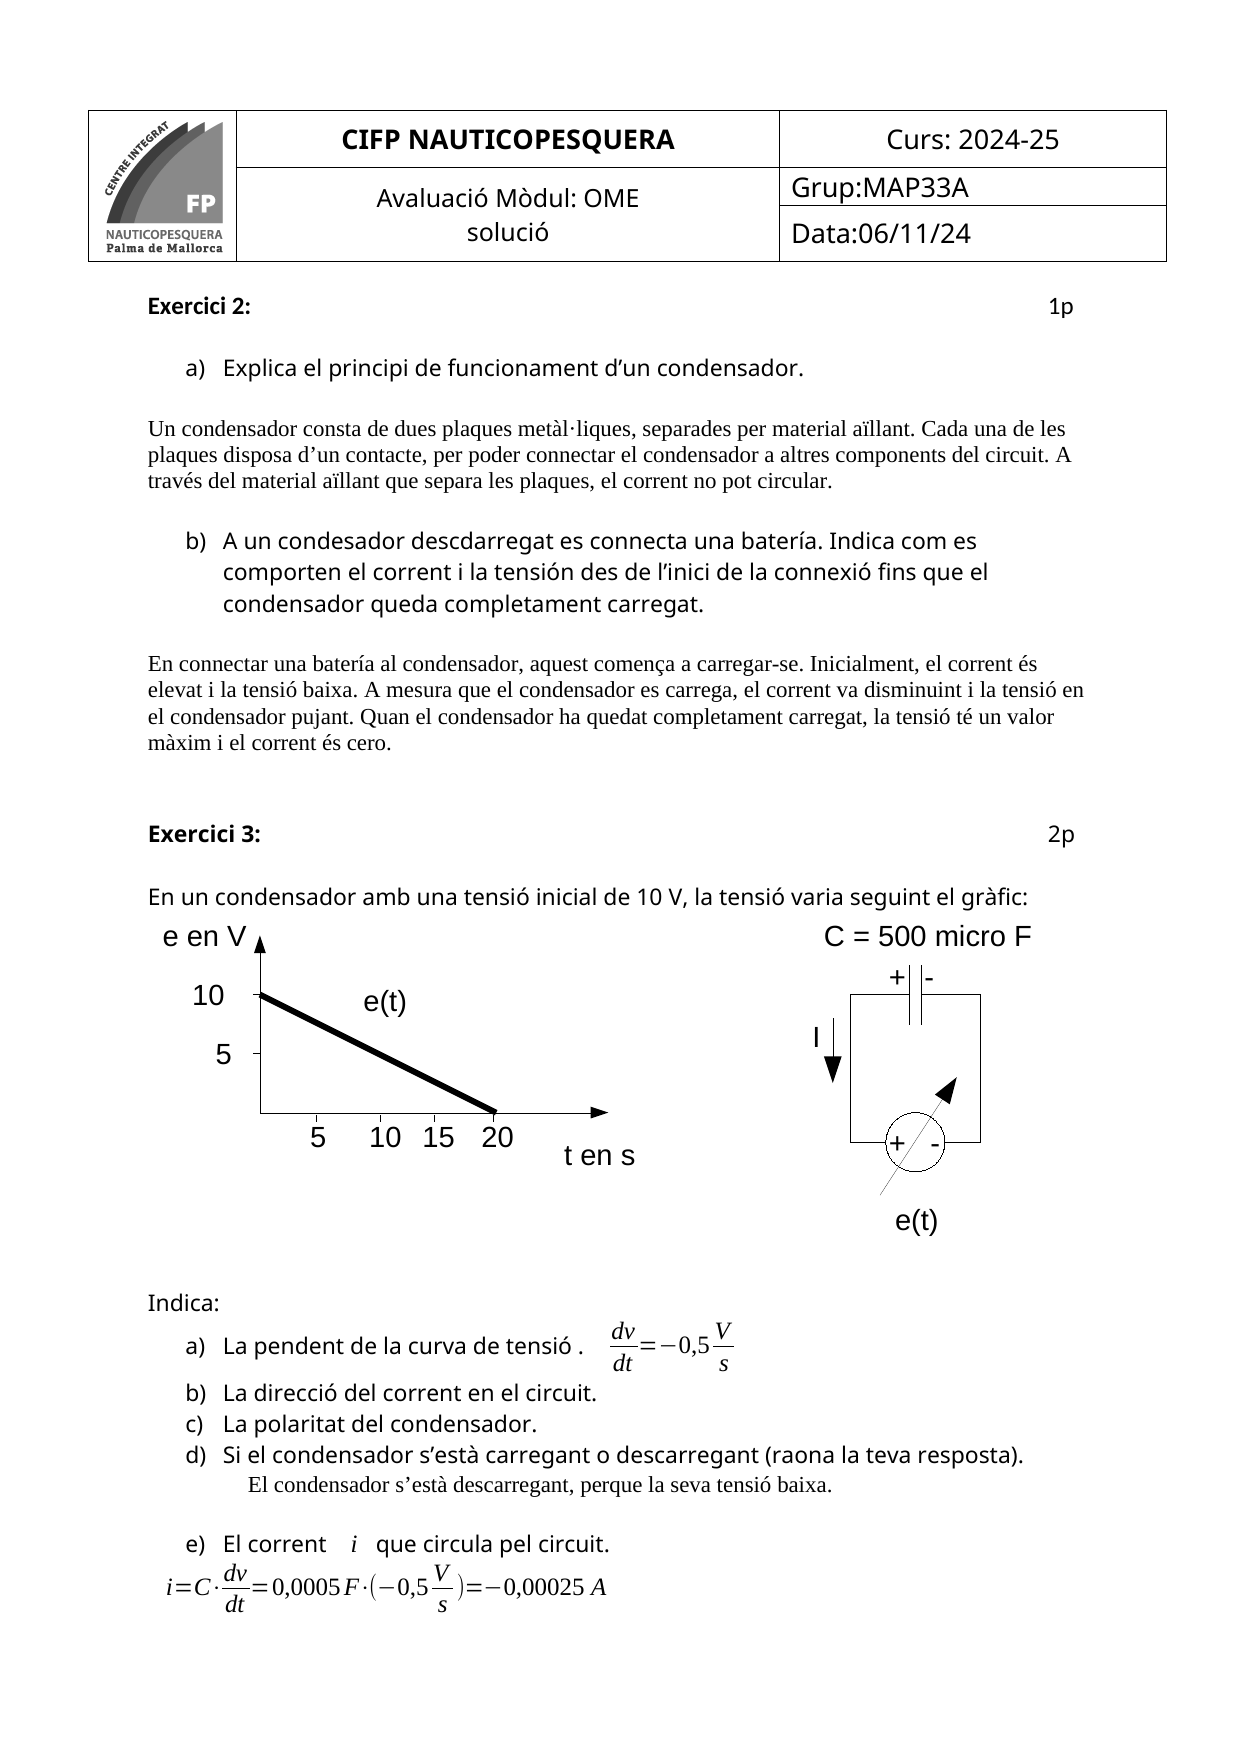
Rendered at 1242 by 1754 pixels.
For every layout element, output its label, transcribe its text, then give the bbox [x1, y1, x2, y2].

text Un condensador consta de dues plaques metàl·liques, separades per material aïllant. Cada una de les plaques disposa d’un contacte, per poder connectar el condensador a altres components del circuit. A través del material aïllant que separa les plaques, el corrent no pot circular. [148, 415, 1094, 494]
text Exercici 2: 1p [148, 290, 1094, 321]
text En connectar una batería al condensador, aquest comença a carregar-se. Inicialment, el corrent és elevat i la tensió baixa. A mesura que el condensador es carrega, el corrent va disminuint i la tensió en el condensador pujant. Quan el condensador ha quedat completament carregat, la tensió té un valor màxim i el corrent és cero. [148, 650, 1094, 755]
text Exercici 3: 2p [148, 818, 1094, 849]
list Si el condensador s’està carregant o descarregant (raona la teva resposta). [185, 1439, 1094, 1471]
list A un condesador descdarregat es connecta una batería. Indica com es comporten el corrent i la tensión des de l’inici de la connexió fins que el condensador queda completament carregat. [185, 525, 1094, 619]
text En un condensador amb una tensió inicial de 10 V, la tensió varia seguint el gràfic: [148, 880, 1094, 912]
text El condensador s’està descarregant, perque la seva tensió baixa. [148, 1471, 1094, 1497]
list Explica el principi de funcionament d’un condensador. [185, 352, 1094, 383]
text Indica: [148, 1287, 1094, 1318]
list La polaritat del condensador. [185, 1408, 1094, 1439]
picture [100, 111, 229, 260]
list La direcció del corrent en el circuit. [185, 1377, 1094, 1408]
list El corrent que circula pel circuit. [185, 1528, 1094, 1559]
list La pendent de la curva de tensió . [185, 1318, 1094, 1377]
